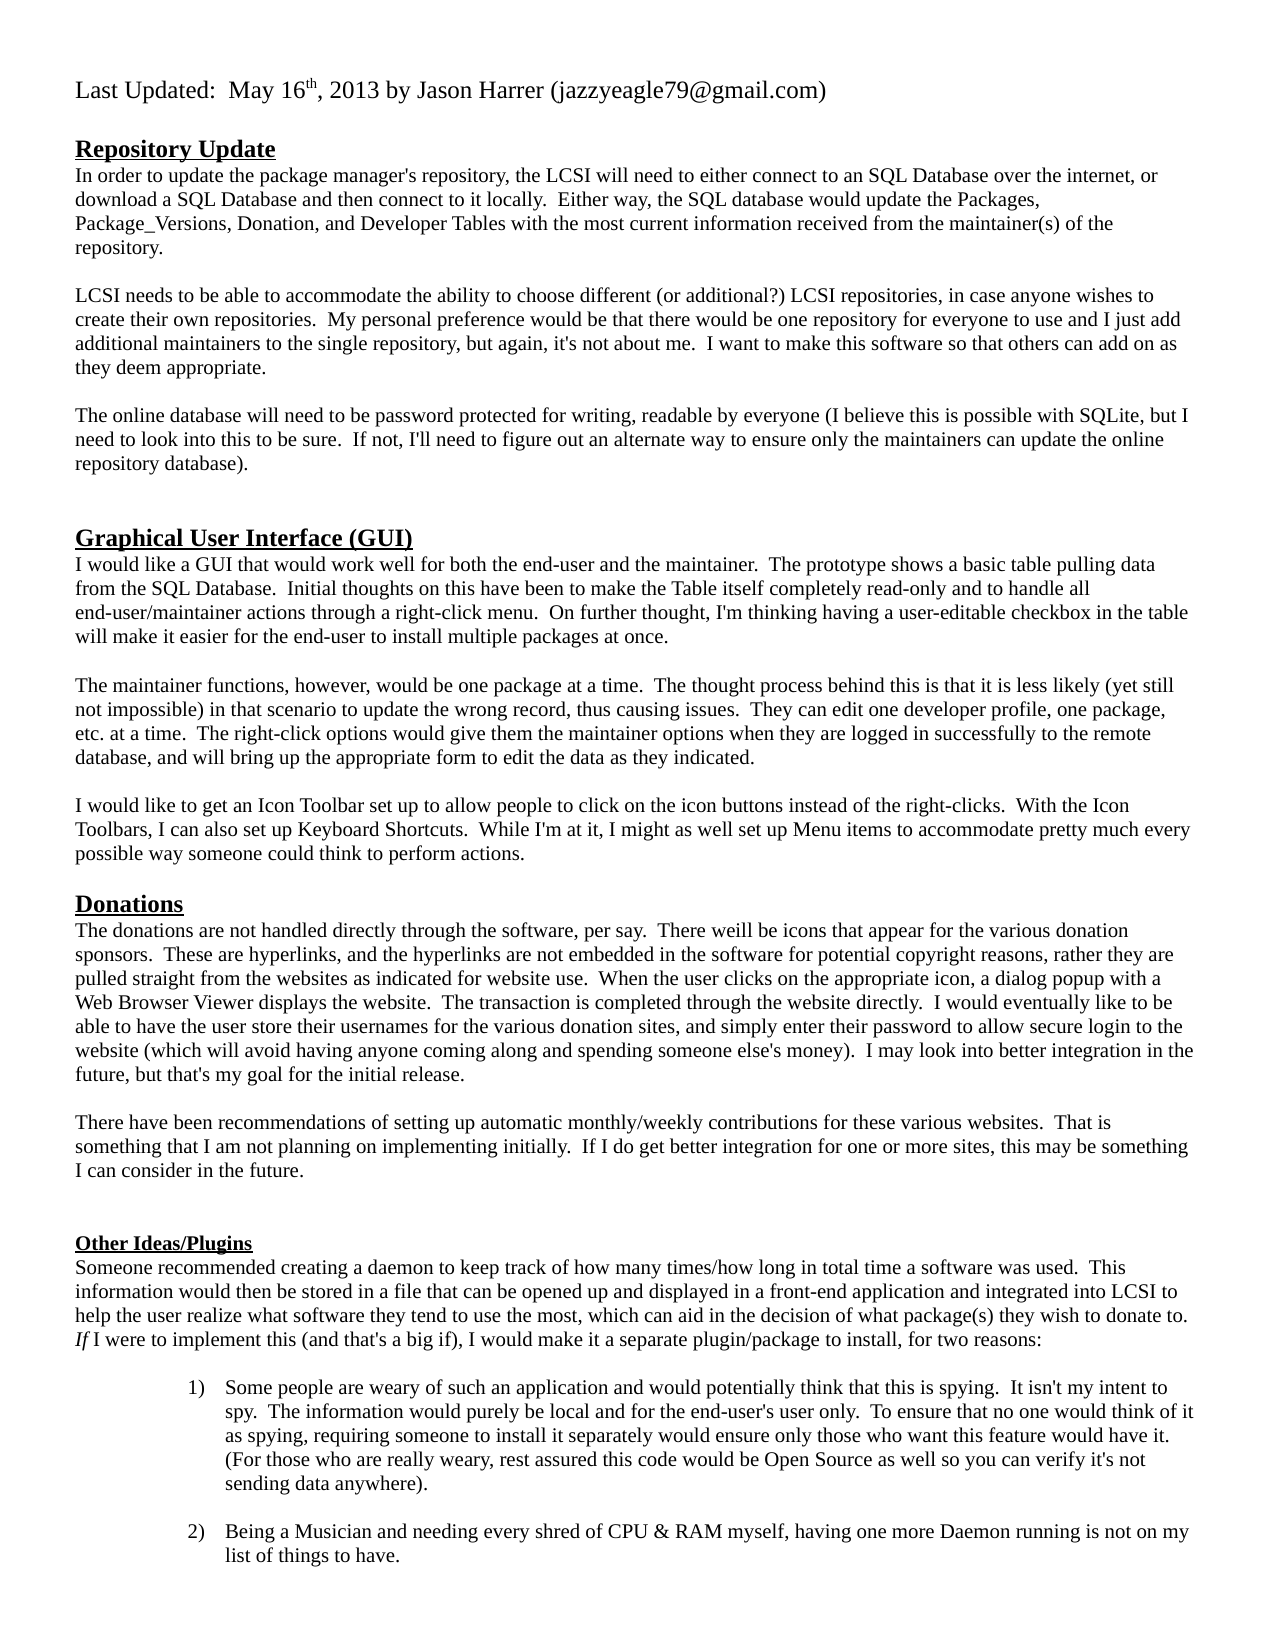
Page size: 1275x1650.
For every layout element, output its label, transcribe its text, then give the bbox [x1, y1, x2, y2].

text The donations are not handled directly through the software, per say. There weill be icons that appear for the various donation sponsors. These are hyperlinks, and the hyperlinks are not embedded in the software for potential copyright reasons, rather they are pulled straight from the websites as indicated for website use. When the user clicks on the appropriate icon, a dialog popup with a Web Browser Viewer displays the website. The transaction is completed through the website directly. I would eventually like to be able to have the user store their usernames for the various donation sites, and simply enter their password to allow secure login to the website (which will avoid having anyone coming along and spending someone else's money). I may look into better integration in the future, but that's my goal for the initial release. [75, 918, 1200, 1086]
text Graphical User Interface (GUI) [75, 523, 1200, 552]
text Repository Update [75, 134, 1200, 162]
text Other Ideas/Plugins [75, 1231, 1200, 1255]
text I would like to get an Icon Toolbar set up to allow people to click on the icon buttons instead of the right-clicks. With the Icon Toolbars, I can also set up Keyboard Shortcuts. While I'm at it, I might as well set up Menu items to accommodate pretty much every possible way someone could think to perform actions. [75, 793, 1200, 865]
list Some people are weary of such an application and would potentially think that this is spying. It isn't my intent to spy. The information would purely be local and for the end-user's user only. To ensure that no one would think of it as spying, requiring someone to install it separately would ensure only those who want this feature would have it. (For those who are really weary, rest assured this code would be Open Source as well so you can verify it's not sending data anywhere). [187, 1375, 1200, 1495]
text In order to update the package manager's repository, the LCSI will need to either connect to an SQL Database over the internet, or download a SQL Database and then connect to it locally. Either way, the SQL database would update the Packages, Package_Versions, Donation, and Developer Tables with the most current information received from the maintainer(s) of the repository. [75, 162, 1200, 259]
text I would like a GUI that would work well for both the end-user and the maintainer. The prototype shows a basic table pulling data from the SQL Database. Initial thoughts on this have been to make the Table itself completely read-only and to handle all end-user/maintainer actions through a right-click menu. On further thought, I'm thinking having a user-editable checkbox in the table will make it easier for the end-user to install multiple packages at once. [75, 552, 1200, 648]
text Someone recommended creating a daemon to keep track of how many times/how long in total time a software was used. This information would then be stored in a file that can be opened up and displayed in a front-end application and integrated into LCSI to help the user realize what software they tend to use the most, which can aid in the decision of what package(s) they wish to donate to. If I were to implement this (and that's a big if), I would make it a separate plugin/package to install, for two reasons: [75, 1255, 1200, 1351]
text There have been recommendations of setting up automatic monthly/weekly contributions for these various websites. That is something that I am not planning on implementing initially. If I do get better integration for one or more sites, this may be something I can consider in the future. [75, 1110, 1200, 1182]
text The online database will need to be password protected for writing, readable by everyone (I believe this is possible with SQLite, but I need to look into this to be sure. If not, I'll need to figure out an alternate way to ensure only the maintainers can update the online repository database). [75, 403, 1200, 475]
text The maintainer functions, however, would be one package at a time. The thought process behind this is that it is less likely (yet still not impossible) in that scenario to update the wrong record, thus causing issues. They can edit one developer profile, one package, etc. at a time. The right-click options would give them the maintainer options when they are logged in successfully to the remote database, and will bring up the appropriate form to edit the data as they indicated. [75, 672, 1200, 769]
text Donations [75, 889, 1200, 918]
text LCSI needs to be able to accommodate the ability to choose different (or additional?) LCSI repositories, in case anyone wishes to create their own repositories. My personal preference would be that there would be one repository for everyone to use and I just add additional maintainers to the single repository, but again, it's not about me. I want to make this software so that others can add on as they deem appropriate. [75, 283, 1200, 379]
list Being a Musician and needing every shred of CPU & RAM myself, having one more Daemon running is not on my list of things to have. [187, 1519, 1200, 1567]
